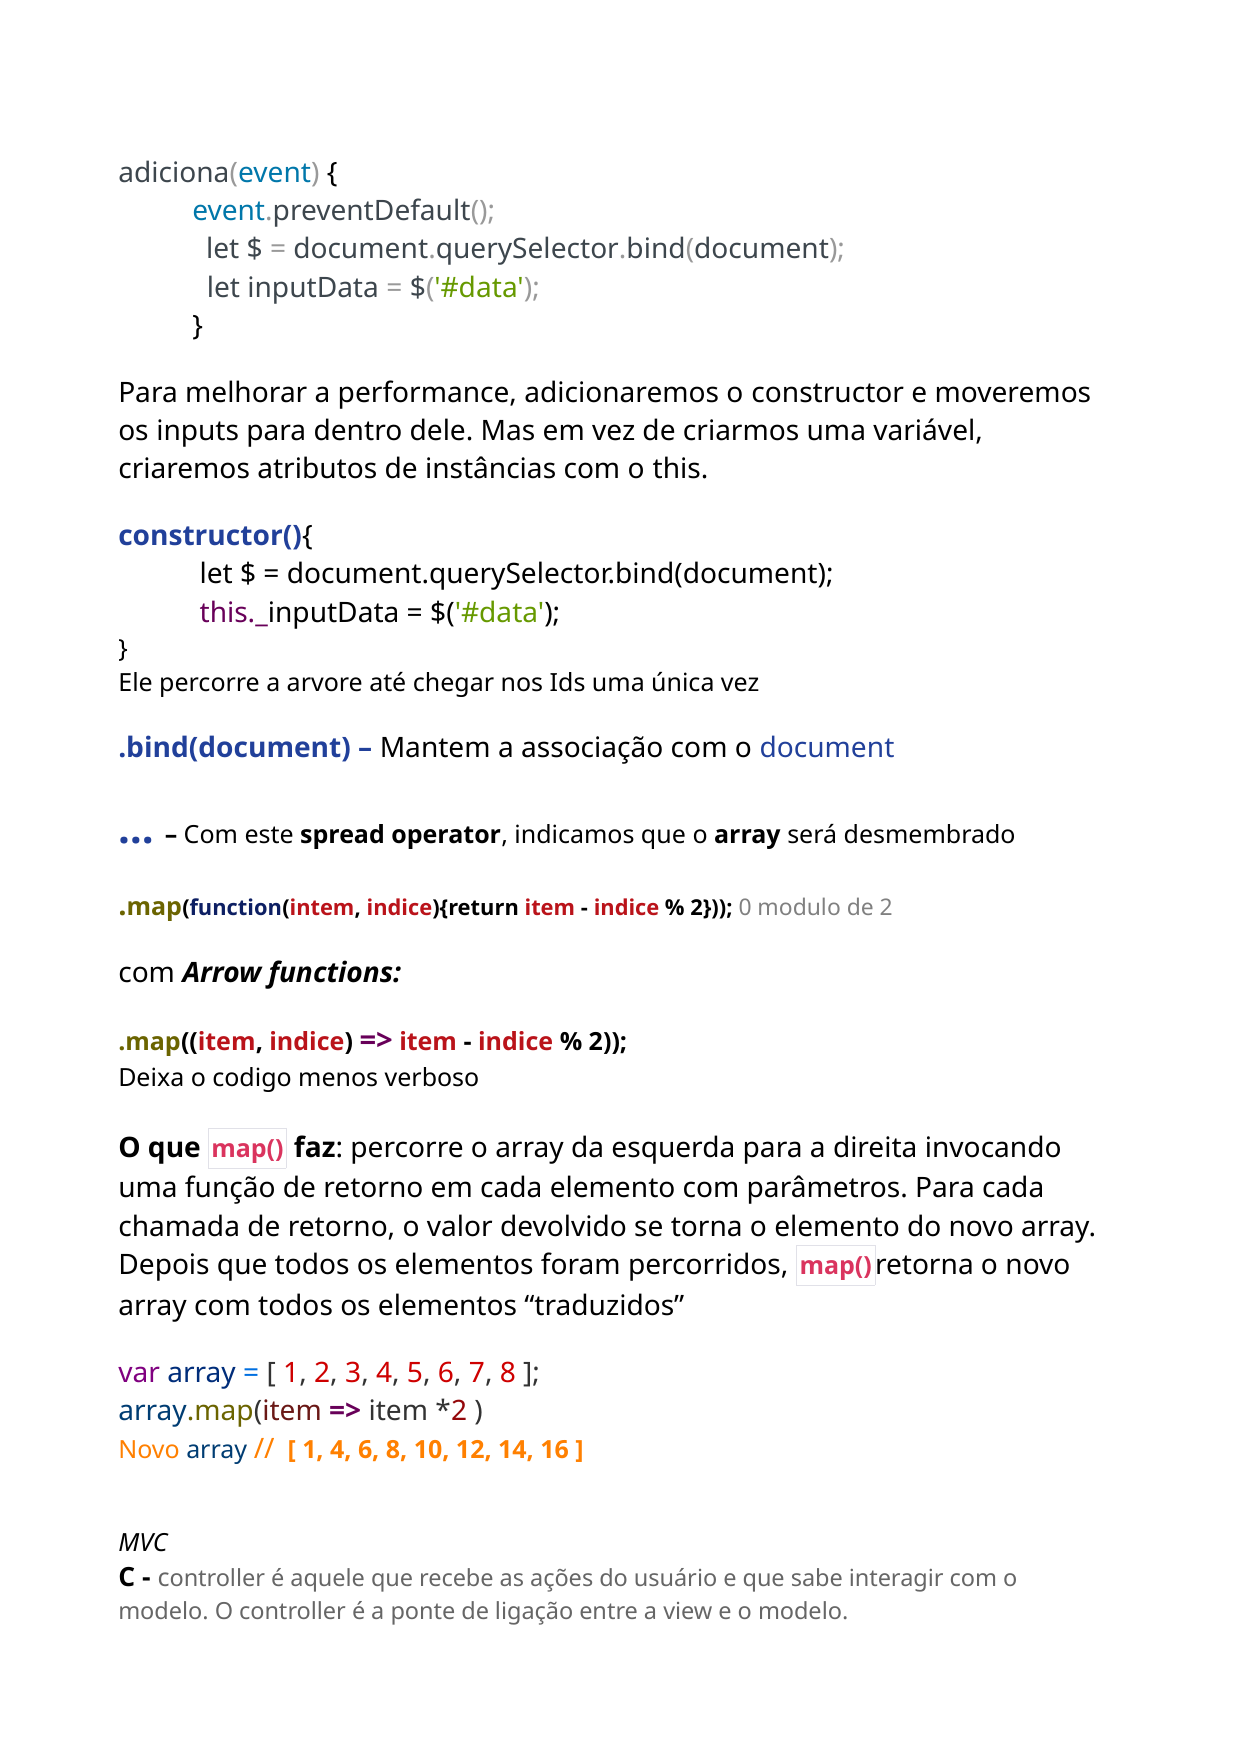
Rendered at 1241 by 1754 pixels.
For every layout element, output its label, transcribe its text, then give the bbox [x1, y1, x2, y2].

text com Arrow functions: [118, 952, 1122, 991]
text … – Com este spread operator, indicamos que o array será desmembrado [118, 799, 1122, 856]
text var array = [ 1, 2, 3, 4, 5, 6, 7, 8 ]; [118, 1352, 1122, 1390]
text .map((item, indice) => item - indice % 2)); [118, 1019, 1122, 1059]
text O que map() faz: percorre o array da esquerda para a direita invocando uma função de retorno em cada elemento com parâmetros. Para cada chamada de retorno, o valor devolvido se torna o elemento do novo array. Depois que todos os elementos foram percorridos, map()retorna o novo array com todos os elementos “traduzidos” [118, 1127, 1122, 1323]
text let inputData = $('#data'); [118, 267, 1122, 306]
text let $ = document.querySelector.bind(document); [118, 229, 1122, 267]
text adiciona(event) { [118, 152, 1122, 191]
text } [118, 631, 1122, 664]
text constructor(){ [118, 516, 1122, 554]
text MVC [118, 1524, 1122, 1558]
text } [118, 306, 1122, 344]
text Novo array // [ 1, 4, 6, 8, 10, 12, 14, 16 ] [118, 1429, 1122, 1467]
text Ele percorre a arvore até chegar nos Ids uma única vez [118, 664, 1122, 699]
text Para melhorar a performance, adicionaremos o constructor e moveremos os inputs para dentro dele. Mas em vez de criarmos uma variável, criaremos atributos de instâncias com o this. [118, 372, 1122, 487]
text this._inputData = $('#data'); [118, 592, 1122, 631]
text .bind(document) – Mantem a associação com o document [118, 727, 1122, 765]
text .map(function(intem, indice){return item - indice % 2})); 0 modulo de 2 [118, 884, 1122, 924]
text Deixa o codigo menos verboso [118, 1059, 1122, 1093]
text event.preventDefault(); [118, 191, 1122, 229]
text let $ = document.querySelector.bind(document); [118, 554, 1122, 592]
text C - controller é aquele que recebe as ações do usuário e que sabe interagir com o modelo. O controller é a ponte de ligação entre a view e o modelo. [118, 1558, 1122, 1627]
text array.map(item => item *2 ) [118, 1390, 1122, 1429]
